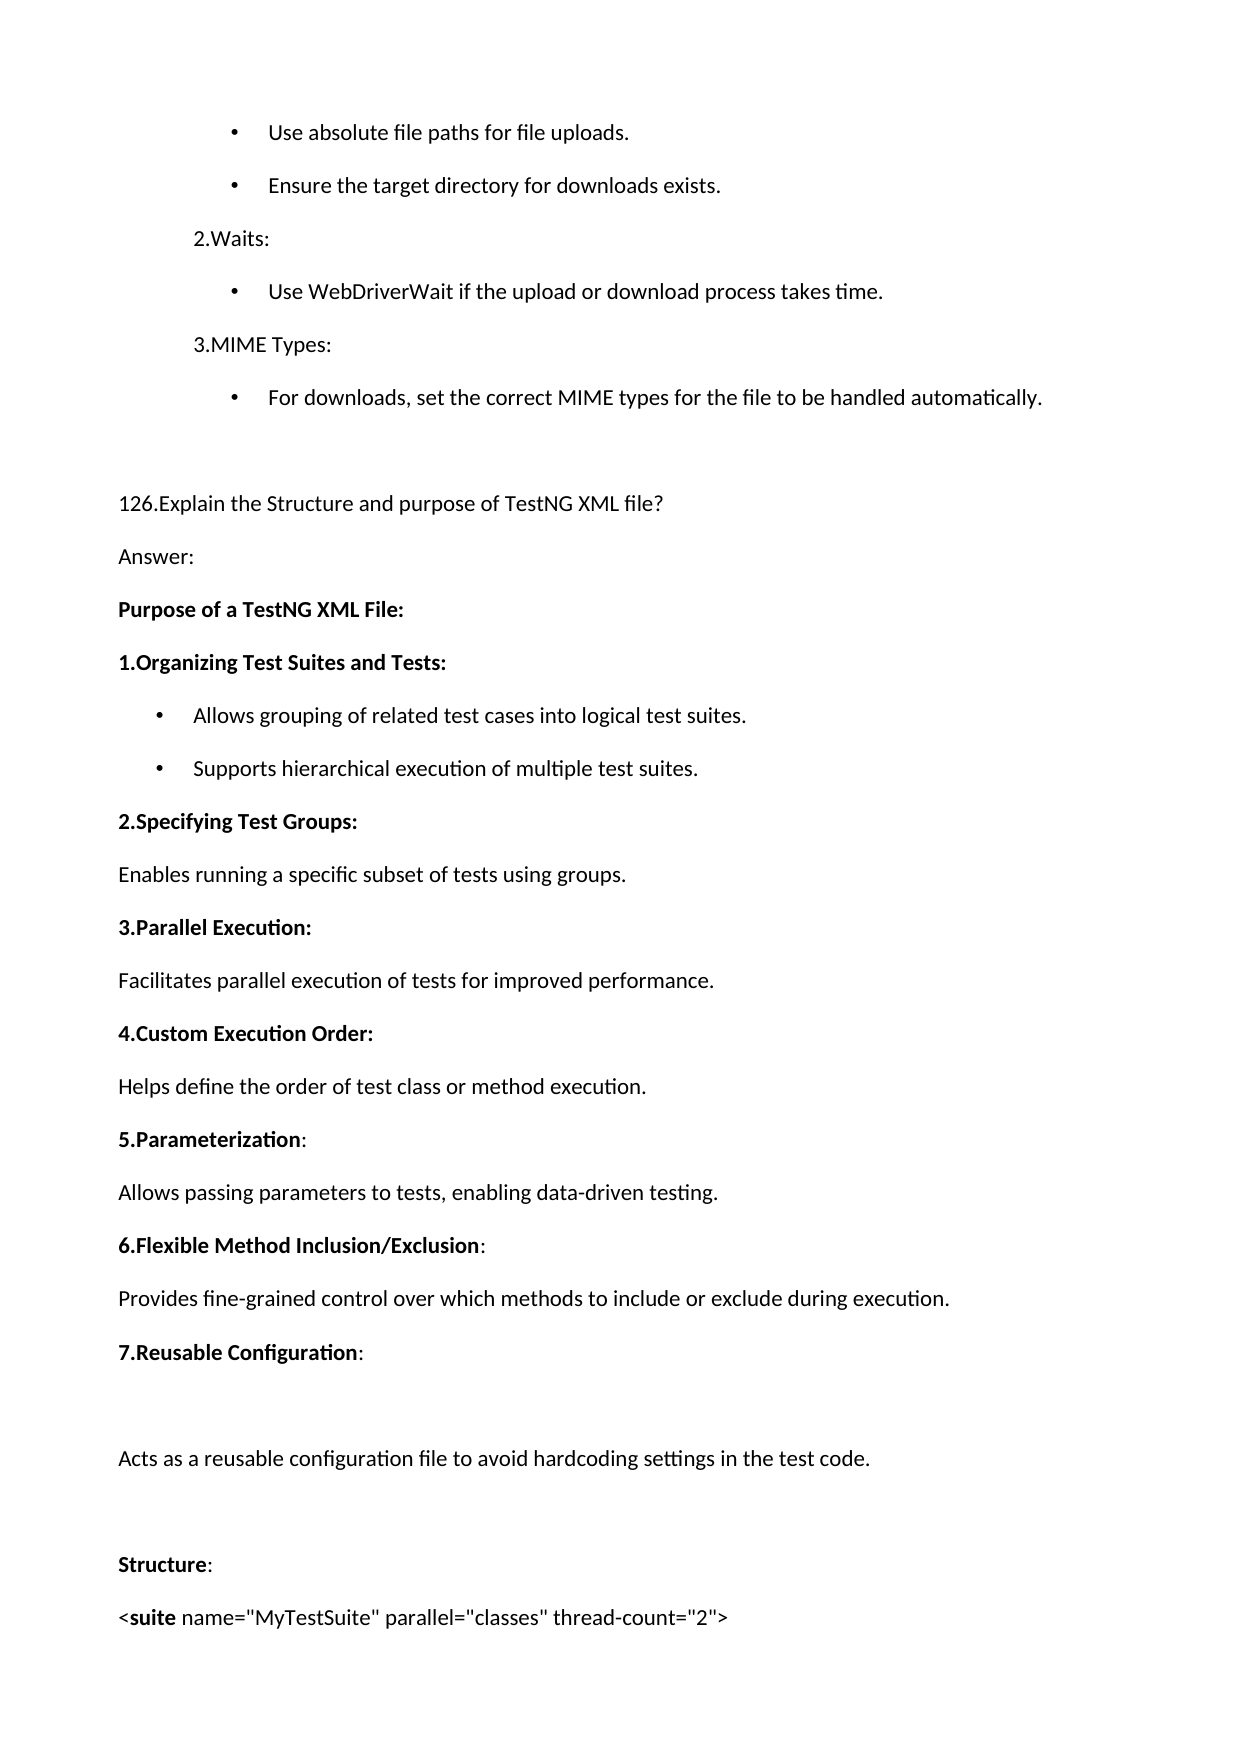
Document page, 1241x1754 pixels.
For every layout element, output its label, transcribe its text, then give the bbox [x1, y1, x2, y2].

list Supports hierarchical execution of multiple test suites. [156, 754, 1122, 782]
list Allows grouping of related test cases into logical test suites. [156, 701, 1122, 729]
text 3.MIME Types: [193, 330, 1122, 358]
text Provides fine-grained control over which methods to include or exclude during execution. [118, 1284, 1122, 1313]
text Enables running a specific subset of tests using groups. [118, 860, 1122, 888]
text 6.Flexible Method Inclusion/Exclusion: [118, 1232, 1122, 1259]
text 126.Explain the Structure and purpose of TestNG XML file? [118, 489, 1122, 517]
text 2.Waits: [193, 224, 1122, 252]
text 3.Parallel Execution: [118, 913, 1122, 941]
text 7.Reusable Configuration: [118, 1338, 1122, 1366]
list Use absolute file paths for file uploads. [231, 118, 1122, 146]
text 5.Parameterization: [118, 1126, 1122, 1153]
list Ensure the target directory for downloads exists. [231, 171, 1122, 199]
list For downloads, set the correct MIME types for the file to be handled automatically. [231, 383, 1122, 411]
text 4.Custom Execution Order: [118, 1019, 1122, 1047]
text Helps define the order of test class or method execution. [118, 1072, 1122, 1101]
text Acts as a reusable configuration file to avoid hardcoding settings in the test code. [118, 1444, 1122, 1472]
text 2.Specifying Test Groups: [118, 807, 1122, 835]
text Structure: [118, 1550, 1122, 1578]
list Use WebDriverWait if the upload or download process takes time. [231, 277, 1122, 305]
text 1.Organizing Test Suites and Tests: [118, 648, 1122, 676]
text Allows passing parameters to tests, enabling data-driven testing. [118, 1178, 1122, 1207]
text <suite name="MyTestSuite" parallel="classes" thread-count="2"> [118, 1603, 1122, 1631]
text Facilitates parallel execution of tests for improved performance. [118, 966, 1122, 994]
text Purpose of a TestNG XML File: [118, 595, 1122, 623]
text Answer: [118, 542, 1122, 570]
